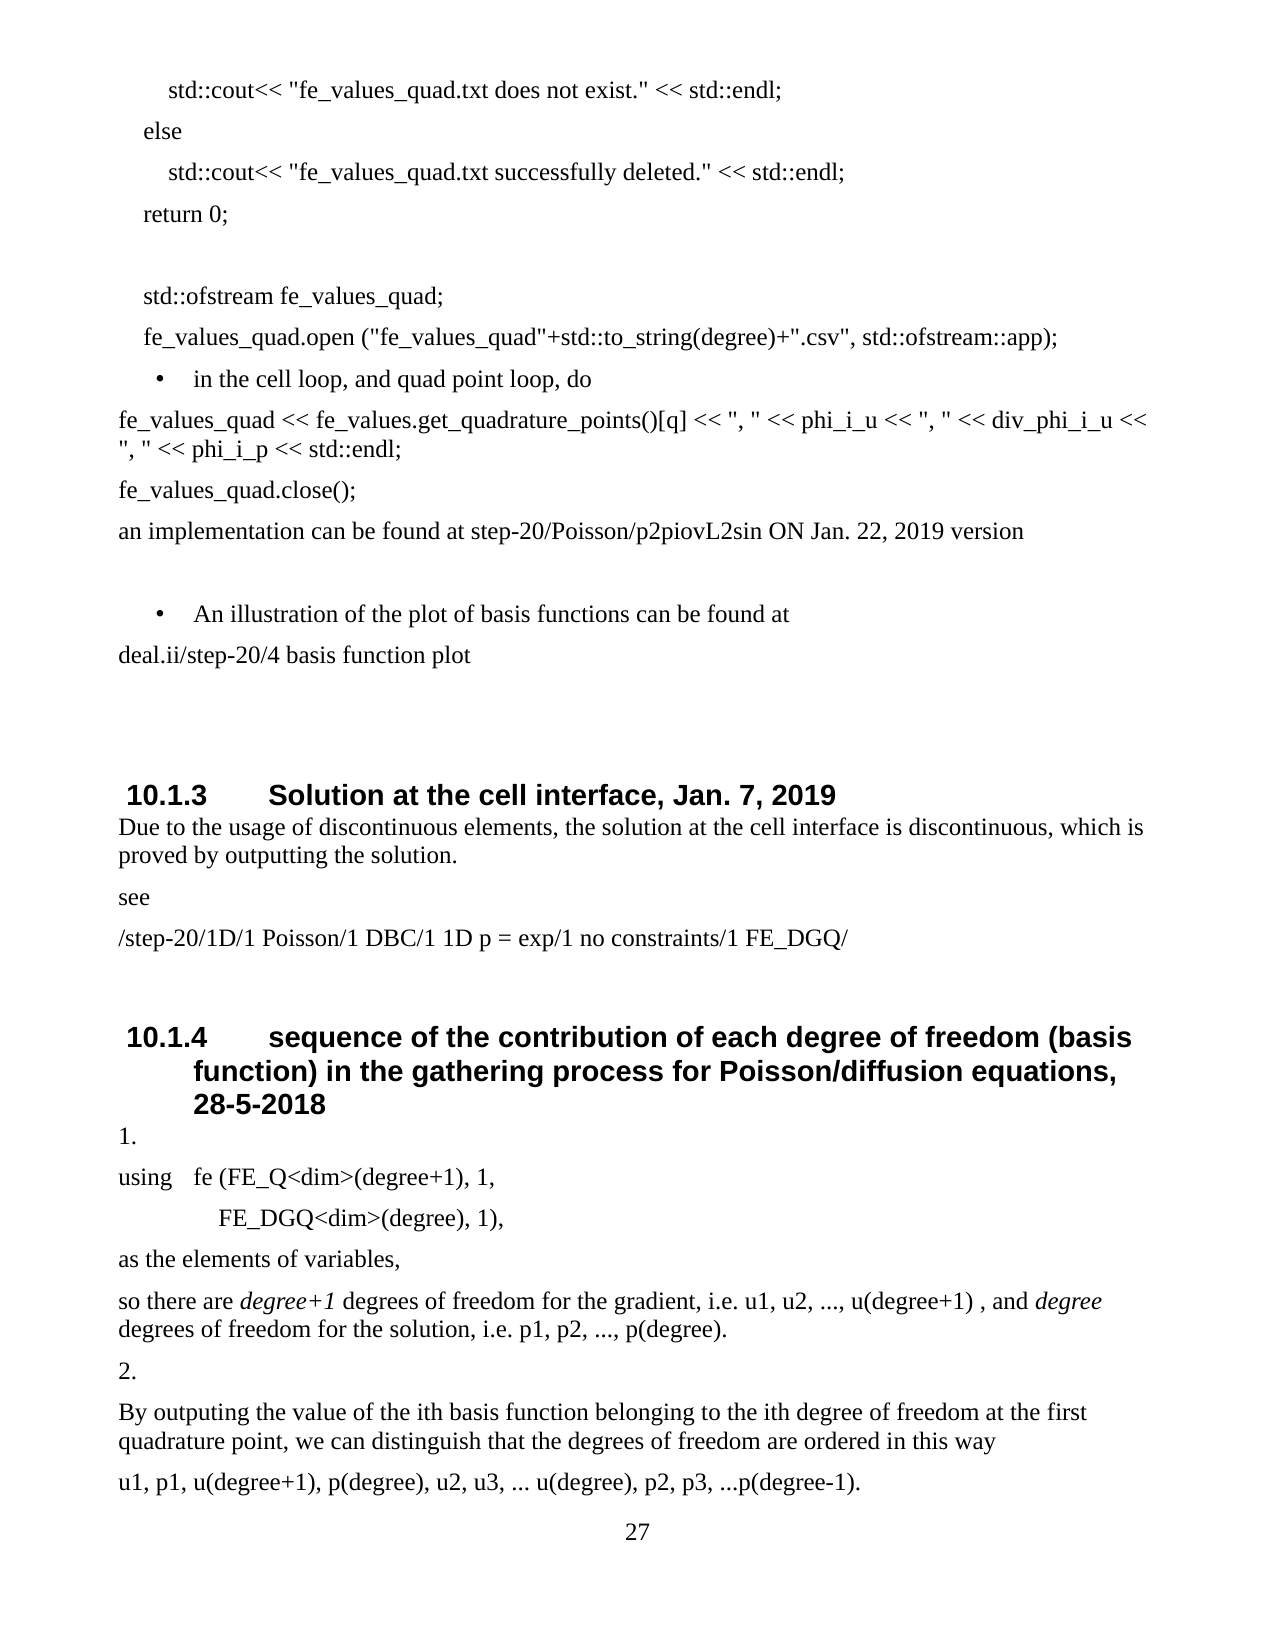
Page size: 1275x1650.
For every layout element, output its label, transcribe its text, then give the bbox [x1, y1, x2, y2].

list in the cell loop, and quad point loop, do [156, 364, 1157, 392]
text std::cout<< "fe_values_quad.txt does not exist." << std::endl; [118, 75, 1157, 104]
subtitle sequence of the contribution of each degree of freedom (basis function) in the gathering process for Poisson/diffusion equations, 28-5-2018 [118, 1020, 1157, 1121]
text fe_values_quad.close(); [118, 475, 1157, 504]
text std::cout<< "fe_values_quad.txt successfully deleted." << std::endl; [118, 157, 1157, 186]
text /step-20/1D/1 Poisson/1 DBC/1 1D p = exp/1 no constraints/1 FE_DGQ/ [118, 923, 1157, 952]
text 1. [118, 1121, 1157, 1149]
text an implementation can be found at step-20/Poisson/p2piovL2sin ON Jan. 22, 2019 version [118, 516, 1157, 545]
text By outputing the value of the ith basis function belonging to the ith degree of freedom at the first quadrature point, we can distinguish that the degrees of freedom are ordered in this way [118, 1397, 1157, 1454]
text Due to the usage of discontinuous elements, the solution at the cell interface is discontinuous, which is proved by outputting the solution. [118, 812, 1157, 869]
text else [118, 116, 1157, 145]
text 2. [118, 1356, 1157, 1384]
text return 0; [118, 199, 1157, 227]
text deal.ii/step-20/4 basis function plot [118, 640, 1157, 669]
list An illustration of the plot of basis functions can be found at [156, 599, 1157, 627]
text as the elements of variables, [118, 1244, 1157, 1273]
text so there are degree+1 degrees of freedom for the gradient, i.e. u1, u2, ..., u(degree+1) , and degree degrees of freedom for the solution, i.e. p1, p2, ..., p(degree). [118, 1286, 1157, 1343]
text see [118, 882, 1157, 911]
text using fe (FE_Q<dim>(degree+1), 1, [118, 1162, 1157, 1191]
text u1, p1, u(degree+1), p(degree), u2, u3, ... u(degree), p2, p3, ...p(degree-1). [118, 1467, 1157, 1496]
text FE_DGQ<dim>(degree), 1), [118, 1203, 1157, 1232]
text std::ofstream fe_values_quad; [118, 281, 1157, 310]
text fe_values_quad << fe_values.get_quadrature_points()[q] << ", " << phi_i_u << ", " << div_phi_i_u << ", " << phi_i_p << std::endl; [118, 405, 1157, 462]
text fe_values_quad.open ("fe_values_quad"+std::to_string(degree)+".csv", std::ofstream::app); [118, 322, 1157, 351]
subtitle Solution at the cell interface, Jan. 7, 2019 [118, 778, 1157, 812]
